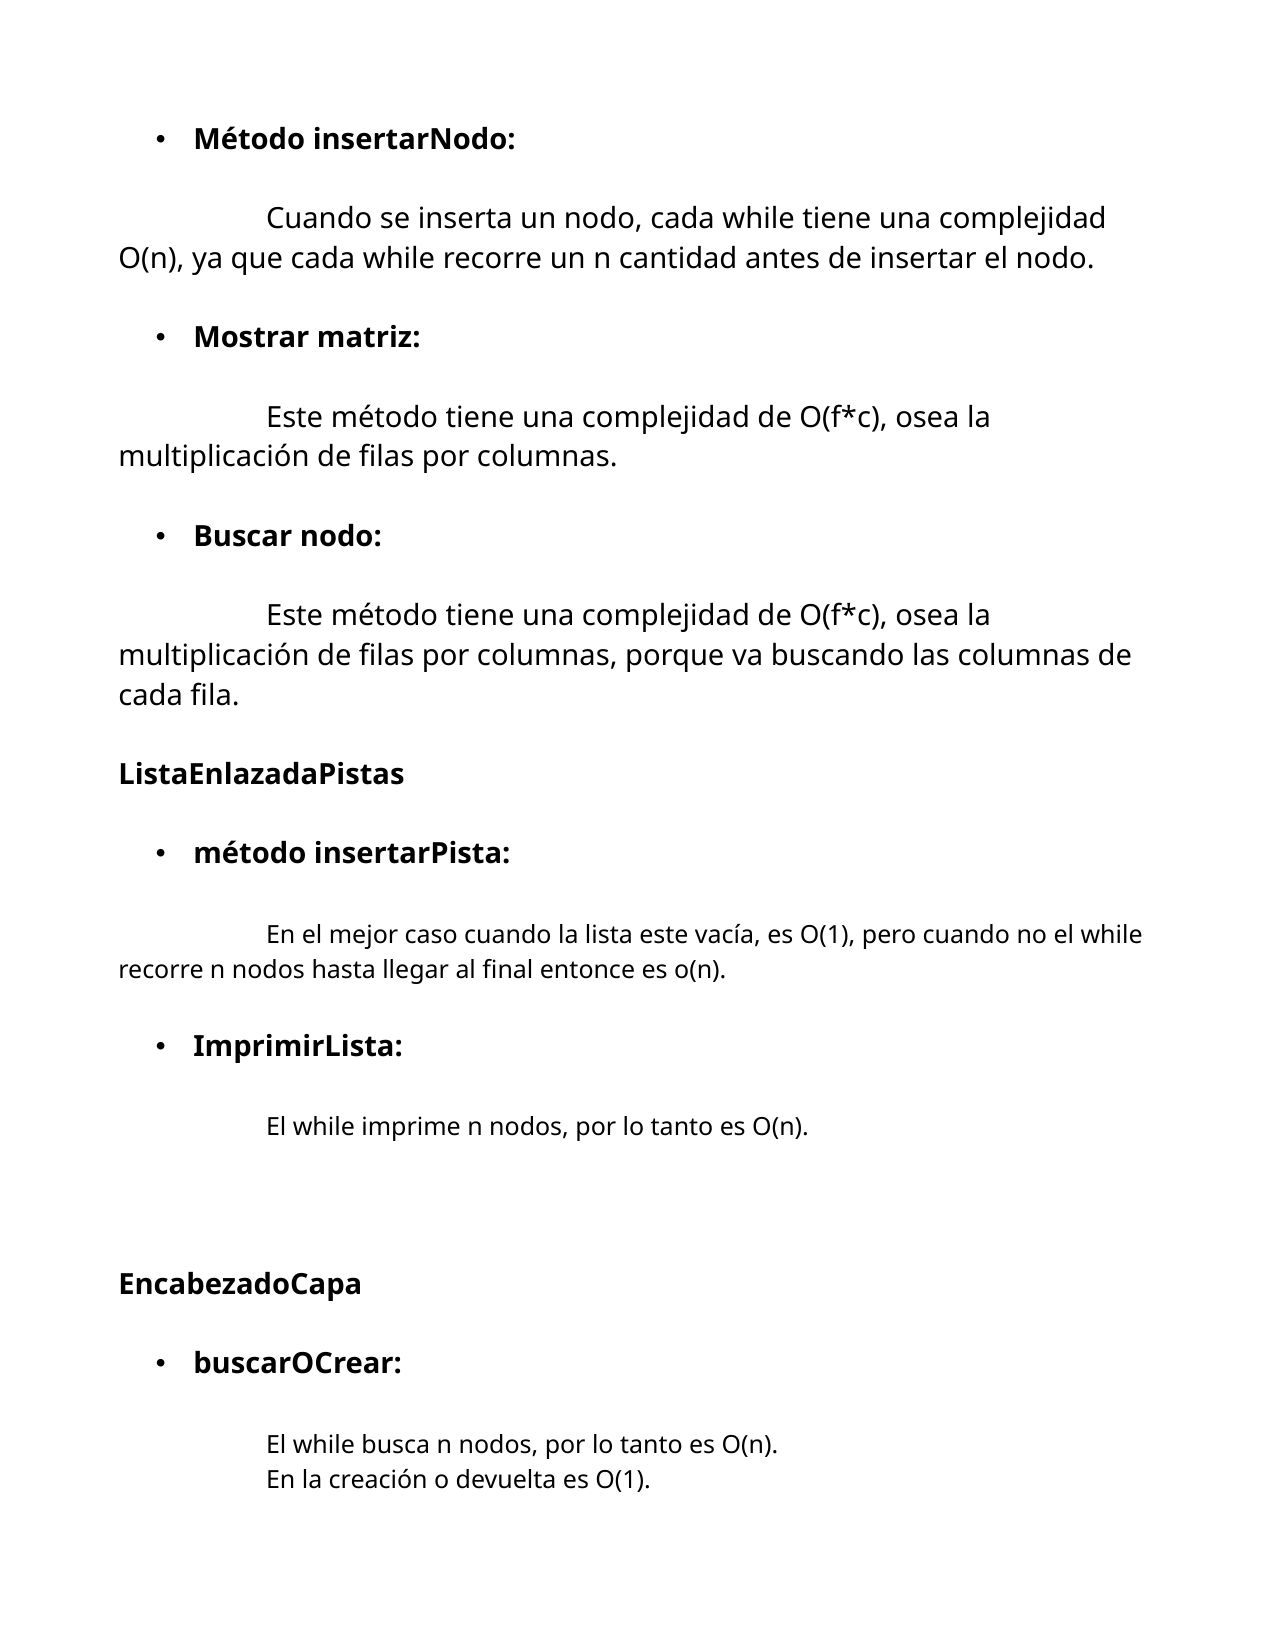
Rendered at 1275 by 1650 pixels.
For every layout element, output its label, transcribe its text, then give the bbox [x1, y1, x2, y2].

text Este método tiene una complejidad de O(f*c), osea la multiplicación de filas por columnas, porque va buscando las columnas de cada fila. [118, 594, 1157, 713]
text En el mejor caso cuando la lista este vacía, es O(1), pero cuando no el while recorre n nodos hasta llegar al final entonce es o(n). [118, 912, 1157, 986]
list Método insertarNodo: [156, 118, 1157, 158]
text Este método tiene una complejidad de O(f*c), osea la multiplicación de filas por columnas. [118, 396, 1157, 515]
list Mostrar matriz: [156, 317, 1157, 356]
list método insertarPista: [156, 832, 1157, 872]
text El while imprime n nodos, por lo tanto es O(n). [118, 1105, 1157, 1144]
list Buscar nodo: [156, 515, 1157, 555]
list ImprimirLista: [156, 1025, 1157, 1065]
text ListaEnlazadaPistas [118, 753, 1157, 793]
text EncabezadoCapa [118, 1263, 1157, 1303]
text El while busca n nodos, por lo tanto es O(n). [118, 1422, 1157, 1462]
text Cuando se inserta un nodo, cada while tiene una complejidad O(n), ya que cada while recorre un n cantidad antes de insertar el nodo. [118, 197, 1157, 277]
text En la creación o devuelta es O(1). [118, 1462, 1157, 1496]
list buscarOCrear: [156, 1343, 1157, 1382]
